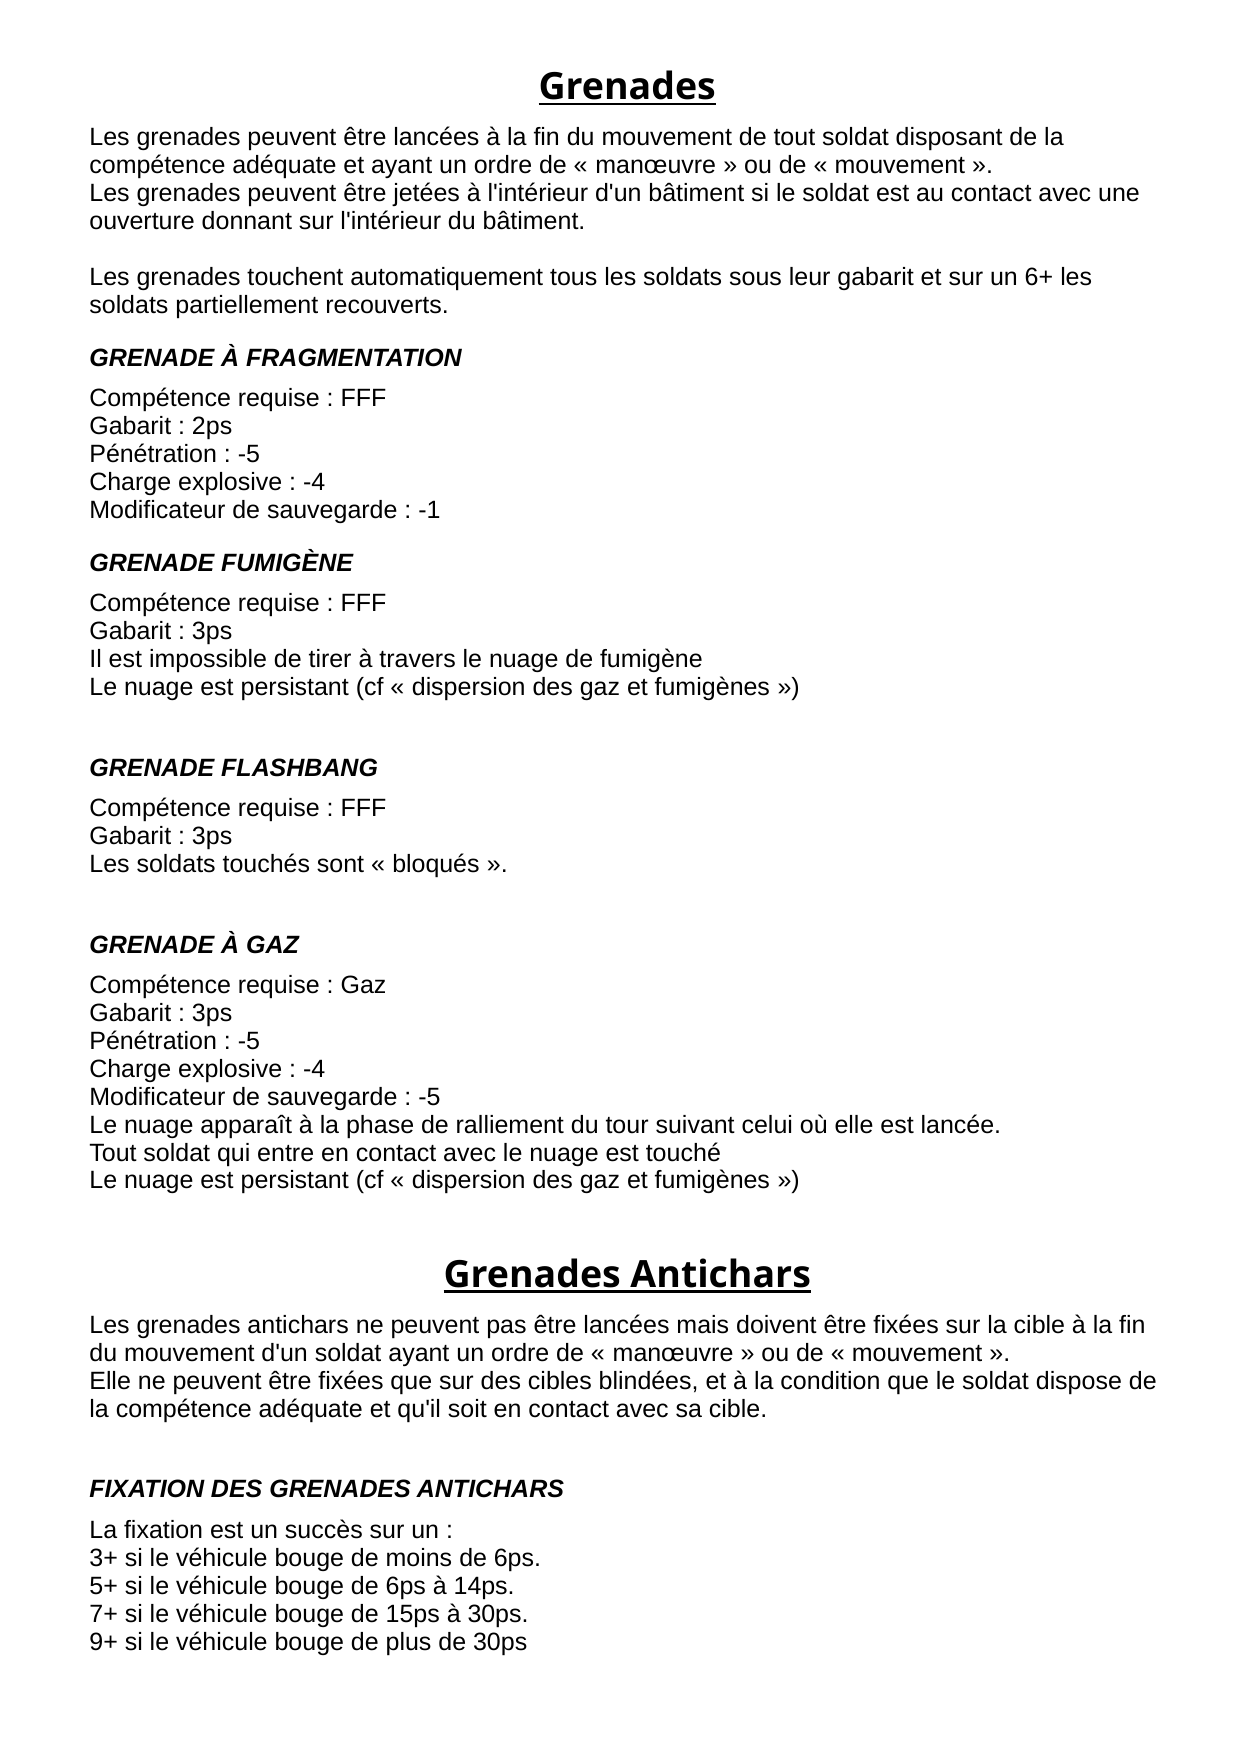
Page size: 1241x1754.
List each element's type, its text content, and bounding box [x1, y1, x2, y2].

subtitle Charge explosive : -4 [89, 1054, 1165, 1082]
subtitle Compétence requise : FFF [89, 794, 1165, 822]
subtitle Modificateur de sauvegarde : -5 [89, 1082, 1165, 1110]
subtitle Le nuage apparaît à la phase de ralliement du tour suivant celui où elle est lancée. [89, 1110, 1165, 1138]
subtitle 7+ si le véhicule bouge de 15ps à 30ps. [89, 1599, 1165, 1627]
subtitle Modificateur de sauvegarde : -1 [89, 495, 1165, 523]
subtitle Grenades antichars [89, 1247, 1165, 1298]
subtitle Tout soldat qui entre en contact avec le nuage est touché [89, 1138, 1165, 1166]
subtitle 9+ si le véhicule bouge de plus de 30ps [89, 1627, 1165, 1655]
subtitle Les soldats touchés sont « bloqués ». [89, 849, 1165, 877]
subtitle Gabarit : 3ps [89, 822, 1165, 849]
subtitle Gabarit : 3ps [89, 617, 1165, 644]
subtitle Pénétration : -5 [89, 1027, 1165, 1054]
subtitle Compétence requise : FFF [89, 589, 1165, 617]
subtitle Les grenades peuvent être lancées à la fin du mouvement de tout soldat disposant de la compétence adéquate et ayant un ordre de « manœuvre » ou de « mouvement ». [89, 123, 1165, 179]
subtitle Fixation des grenades antichars [89, 1475, 1165, 1503]
subtitle Il est impossible de tirer à travers le nuage de fumigène [89, 644, 1165, 672]
subtitle Pénétration : -5 [89, 439, 1165, 467]
subtitle Compétence requise : FFF [89, 384, 1165, 412]
subtitle Elle ne peuvent être fixées que sur des cibles blindées, et à la condition que le soldat dispose de la compétence adéquate et qu'il soit en contact avec sa cible. [89, 1366, 1165, 1422]
subtitle Les grenades antichars ne peuvent pas être lancées mais doivent être fixées sur la cible à la fin du mouvement d'un soldat ayant un ordre de « manœuvre » ou de « mouvement ». [89, 1311, 1165, 1366]
subtitle 3+ si le véhicule bouge de moins de 6ps. [89, 1543, 1165, 1571]
subtitle Le nuage est persistant (cf « dispersion des gaz et fumigènes ») [89, 1166, 1165, 1194]
subtitle Gabarit : 2ps [89, 412, 1165, 439]
subtitle Les grenades touchent automatiquement tous les soldats sous leur gabarit et sur un 6+ les soldats partiellement recouverts. [89, 262, 1165, 318]
subtitle Compétence requise : Gaz [89, 971, 1165, 999]
subtitle Charge explosive : -4 [89, 467, 1165, 495]
subtitle Grenade à fragmentation [89, 343, 1165, 371]
subtitle La fixation est un succès sur un : [89, 1516, 1165, 1543]
subtitle 5+ si le véhicule bouge de 6ps à 14ps. [89, 1571, 1165, 1599]
subtitle Grenade fumigène [89, 548, 1165, 576]
subtitle Grenade flashbang [89, 753, 1165, 781]
subtitle Grenade à Gaz [89, 930, 1165, 958]
subtitle Le nuage est persistant (cf « dispersion des gaz et fumigènes ») [89, 672, 1165, 700]
subtitle Gabarit : 3ps [89, 999, 1165, 1027]
subtitle Grenades [89, 59, 1165, 110]
subtitle Les grenades peuvent être jetées à l'intérieur d'un bâtiment si le soldat est au contact avec une ouverture donnant sur l'intérieur du bâtiment. [89, 179, 1165, 234]
